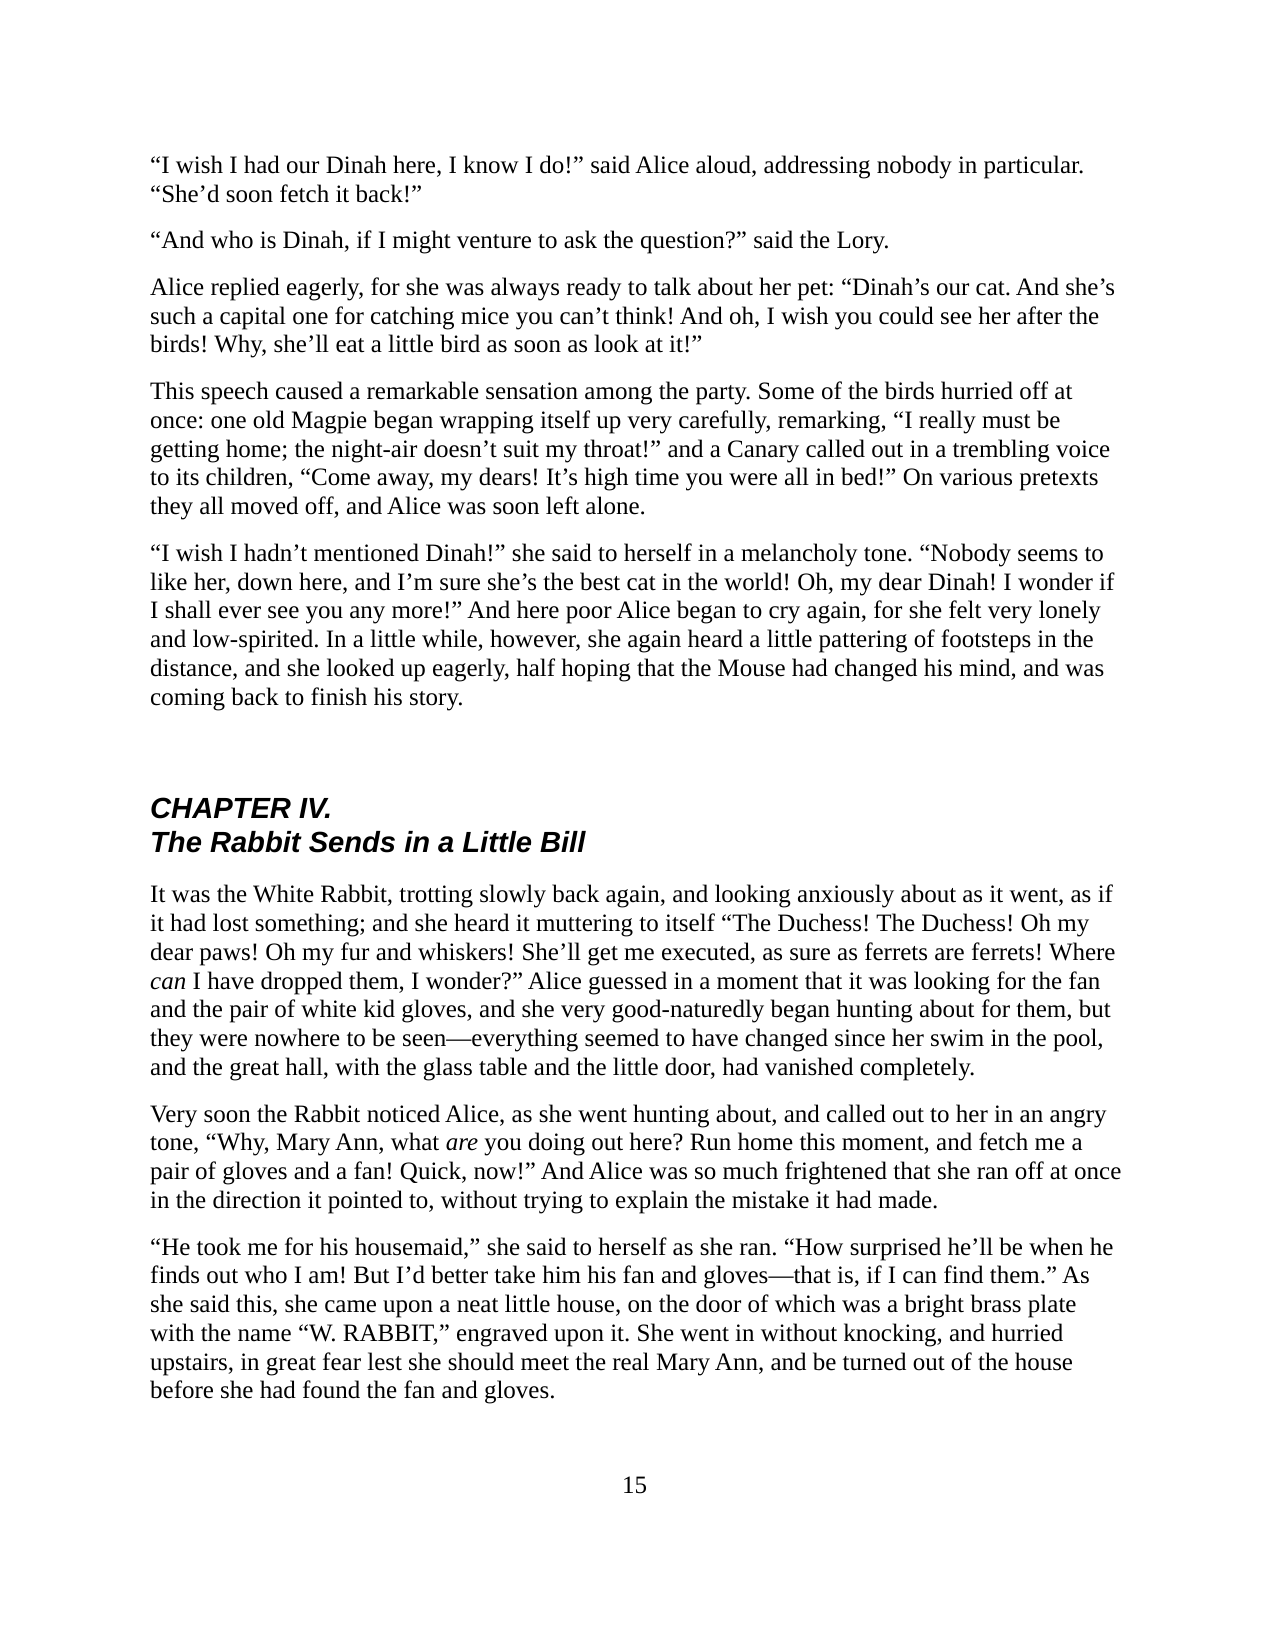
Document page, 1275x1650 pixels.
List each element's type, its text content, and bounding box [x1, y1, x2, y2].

text Very soon the Rabbit noticed Alice, as she went hunting about, and called out to her in an angry tone, “Why, Mary Ann, what are you doing out here? Run home this moment, and fetch me a pair of gloves and a fan! Quick, now!” And Alice was so much frightened that she ran off at once in the direction it pointed to, without trying to explain the mistake it had made. [150, 1099, 1125, 1214]
text “I wish I had our Dinah here, I know I do!” said Alice aloud, addressing nobody in particular. “She’d soon fetch it back!” [150, 150, 1125, 207]
text Alice replied eagerly, for she was always ready to talk about her pet: “Dinah’s our cat. And she’s such a capital one for catching mice you can’t think! And oh, I wish you could see her after the birds! Why, she’ll eat a little bird as soon as look at it!” [150, 272, 1125, 358]
text It was the White Rabbit, trotting slowly back again, and looking anxiously about as it went, as if it had lost something; and she heard it muttering to itself “The Duchess! The Duchess! Oh my dear paws! Oh my fur and whiskers! She’ll get me executed, as sure as ferrets are ferrets! Where can I have dropped them, I wonder?” Alice guessed in a moment that it was looking for the fan and the pair of white kid gloves, and she very good-naturedly began hunting about for them, but they were nowhere to be seen—everything seemed to have changed since her swim in the pool, and the great hall, with the glass table and the little door, had vanished completely. [150, 879, 1125, 1081]
text “He took me for his housemaid,” she said to herself as she ran. “How surprised he’ll be when he finds out who I am! But I’d better take him his fan and gloves—that is, if I can find them.” As she said this, she came upon a neat little house, on the door of which was a bright brass plate with the name “W. RABBIT,” engraved upon it. She went in without knocking, and hurried upstairs, in great fear lest she should meet the real Mary Ann, and be turned out of the house before she had found the fan and gloves. [150, 1232, 1125, 1404]
text “I wish I hadn’t mentioned Dinah!” she said to herself in a melancholy tone. “Nobody seems to like her, down here, and I’m sure she’s the best cat in the world! Oh, my dear Dinah! I wonder if I shall ever see you any more!” And here poor Alice began to cry again, for she felt very lonely and low-spirited. In a little while, however, she again heard a little pattering of footsteps in the distance, and she looked up eagerly, half hoping that the Mouse had changed his mind, and was coming back to finish his story. [150, 538, 1125, 710]
text This speech caused a remarkable sensation among the party. Some of the birds hurried off at once: one old Magpie began wrapping itself up very carefully, remarking, “I really must be getting home; the night-air doesn’t suit my throat!” and a Canary called out in a trembling voice to its children, “Come away, my dears! It’s high time you were all in bed!” On various pretexts they all moved off, and Alice was soon left alone. [150, 376, 1125, 520]
subtitle CHAPTER IV. The Rabbit Sends in a Little Bill [150, 791, 1125, 858]
text “And who is Dinah, if I might venture to ask the question?” said the Lory. [150, 225, 1125, 254]
